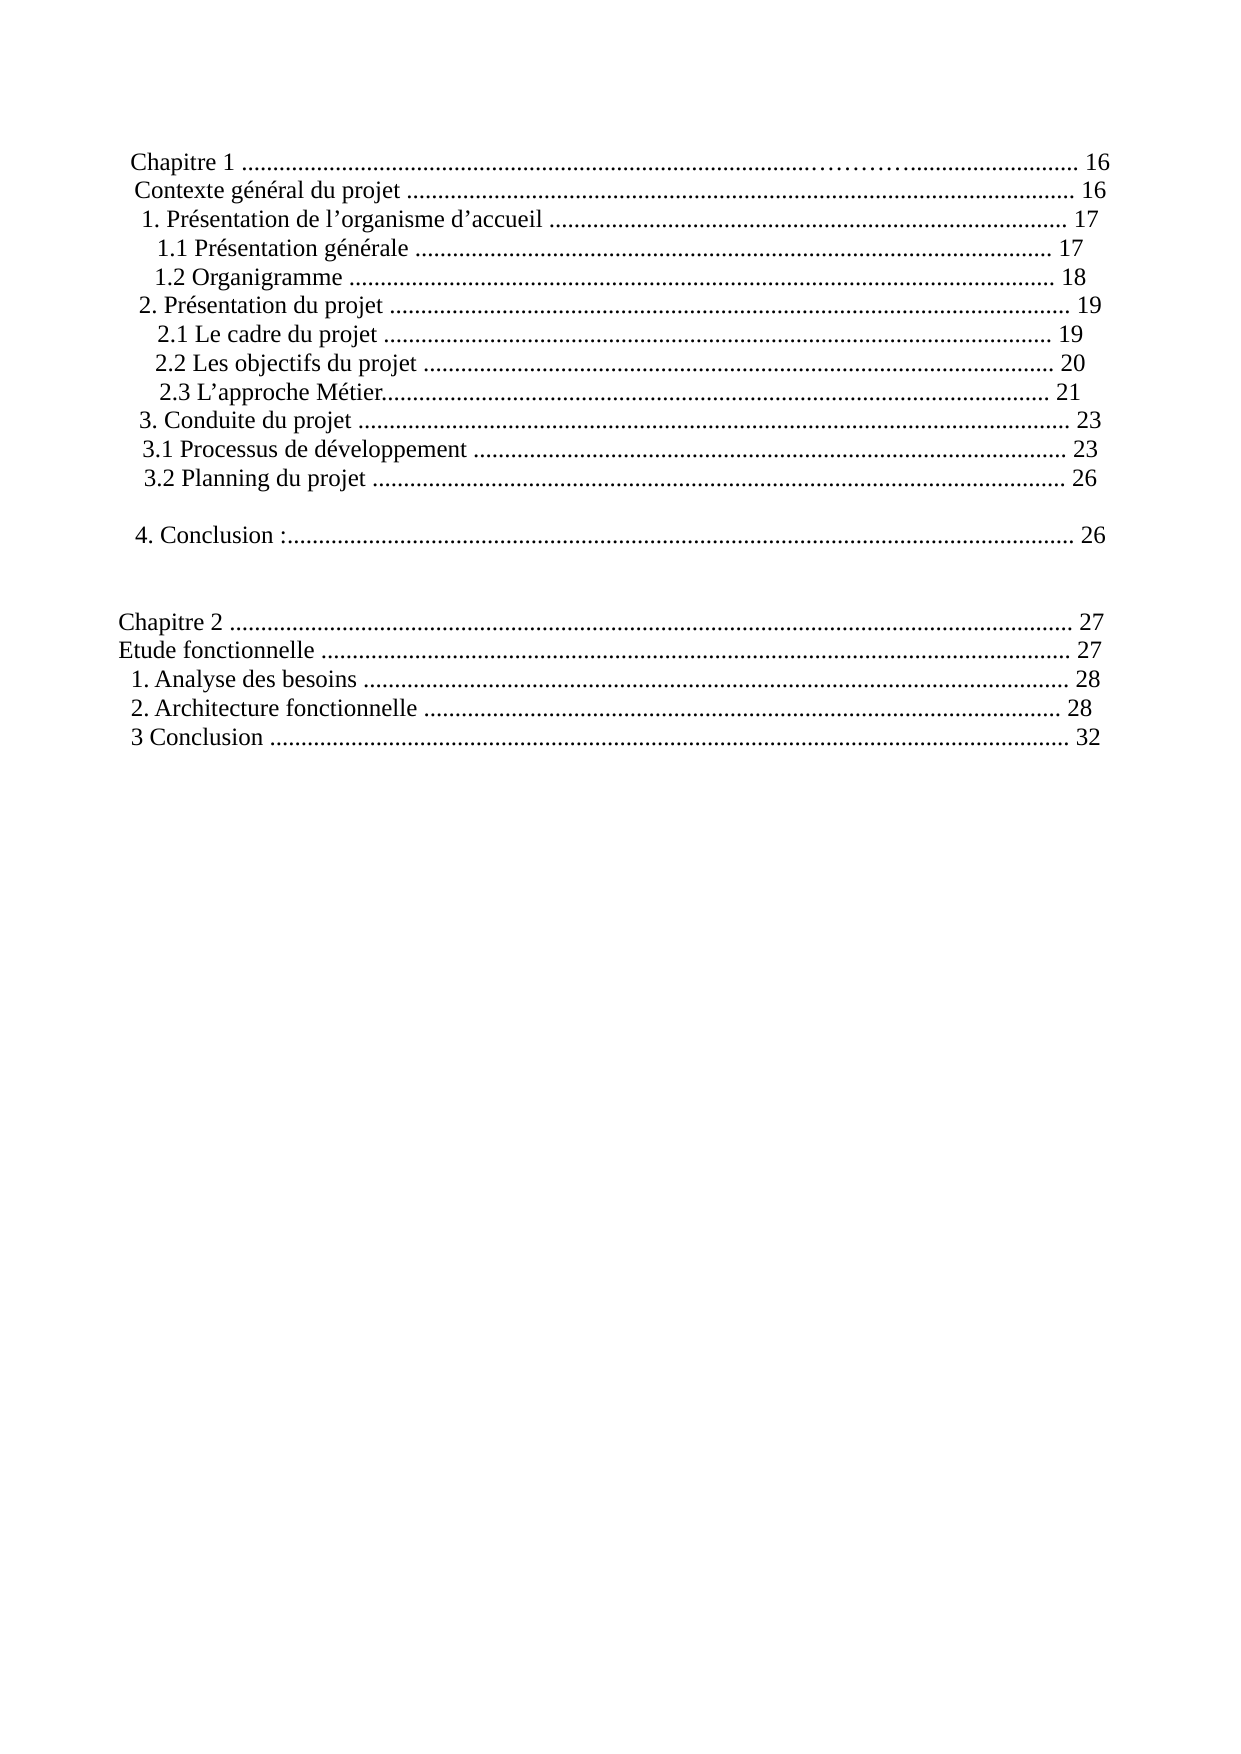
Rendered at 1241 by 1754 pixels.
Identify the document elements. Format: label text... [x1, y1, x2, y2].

text 3.2 Planning du projet ............................................................................................................... 26 [118, 463, 1122, 492]
text 1. Présentation de l’organisme d’accueil ................................................................................... 17 [118, 204, 1122, 233]
text 2.2 Les objectifs du projet ..................................................................................................... 20 [118, 348, 1122, 377]
text 3.1 Processus de développement ............................................................................................... 23 [118, 434, 1122, 463]
text Etude fonctionnelle ........................................................................................................................ 27 [118, 636, 1122, 664]
text 3. Conduite du projet .................................................................................................................. 23 [118, 406, 1122, 434]
text 3 Conclusion ................................................................................................................................ 32 [118, 722, 1122, 751]
text 2. Architecture fonctionnelle ...................................................................................................... 28 [118, 693, 1122, 722]
text 1.2 Organigramme ................................................................................................................. 18 [118, 262, 1122, 291]
text 1.1 Présentation générale ...................................................................................................... 17 [118, 233, 1122, 262]
text Chapitre 1 ...........................................................................................…………........................... 16 [118, 147, 1122, 176]
text 2.3 L’approche Métier........................................................................................................... 21 [118, 377, 1122, 406]
text Contexte général du projet ........................................................................................................... 16 [118, 176, 1122, 204]
text Chapitre 2 ....................................................................................................................................... 27 [118, 607, 1122, 636]
text 1. Analyse des besoins ................................................................................................................. 28 [118, 664, 1122, 693]
text 2.1 Le cadre du projet ........................................................................................................... 19 [118, 319, 1122, 348]
text 4. Conclusion :.............................................................................................................................. 26 [118, 521, 1122, 549]
text 2. Présentation du projet ............................................................................................................. 19 [118, 291, 1122, 319]
